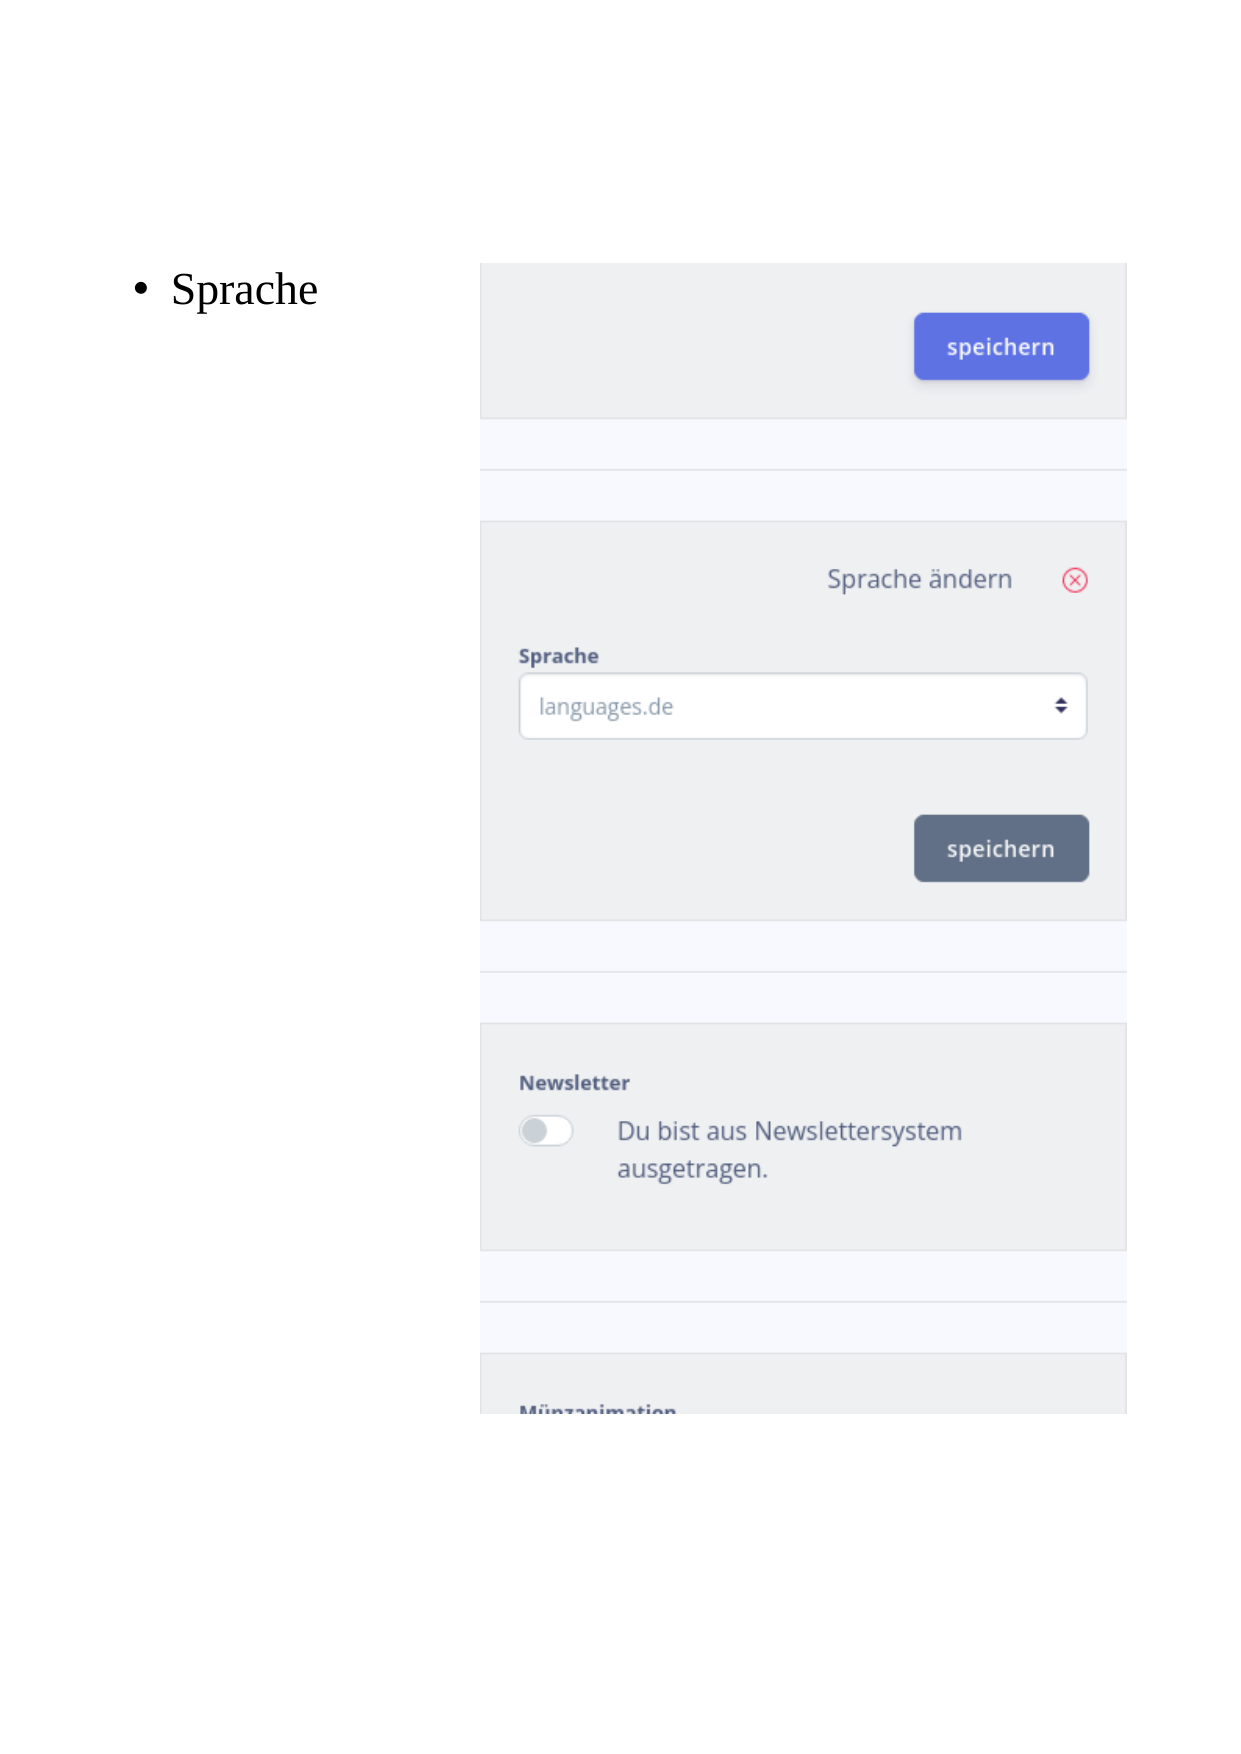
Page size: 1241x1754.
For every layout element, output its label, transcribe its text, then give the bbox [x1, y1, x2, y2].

picture [480, 263, 1127, 1414]
list Sprache [133, 262, 1121, 314]
